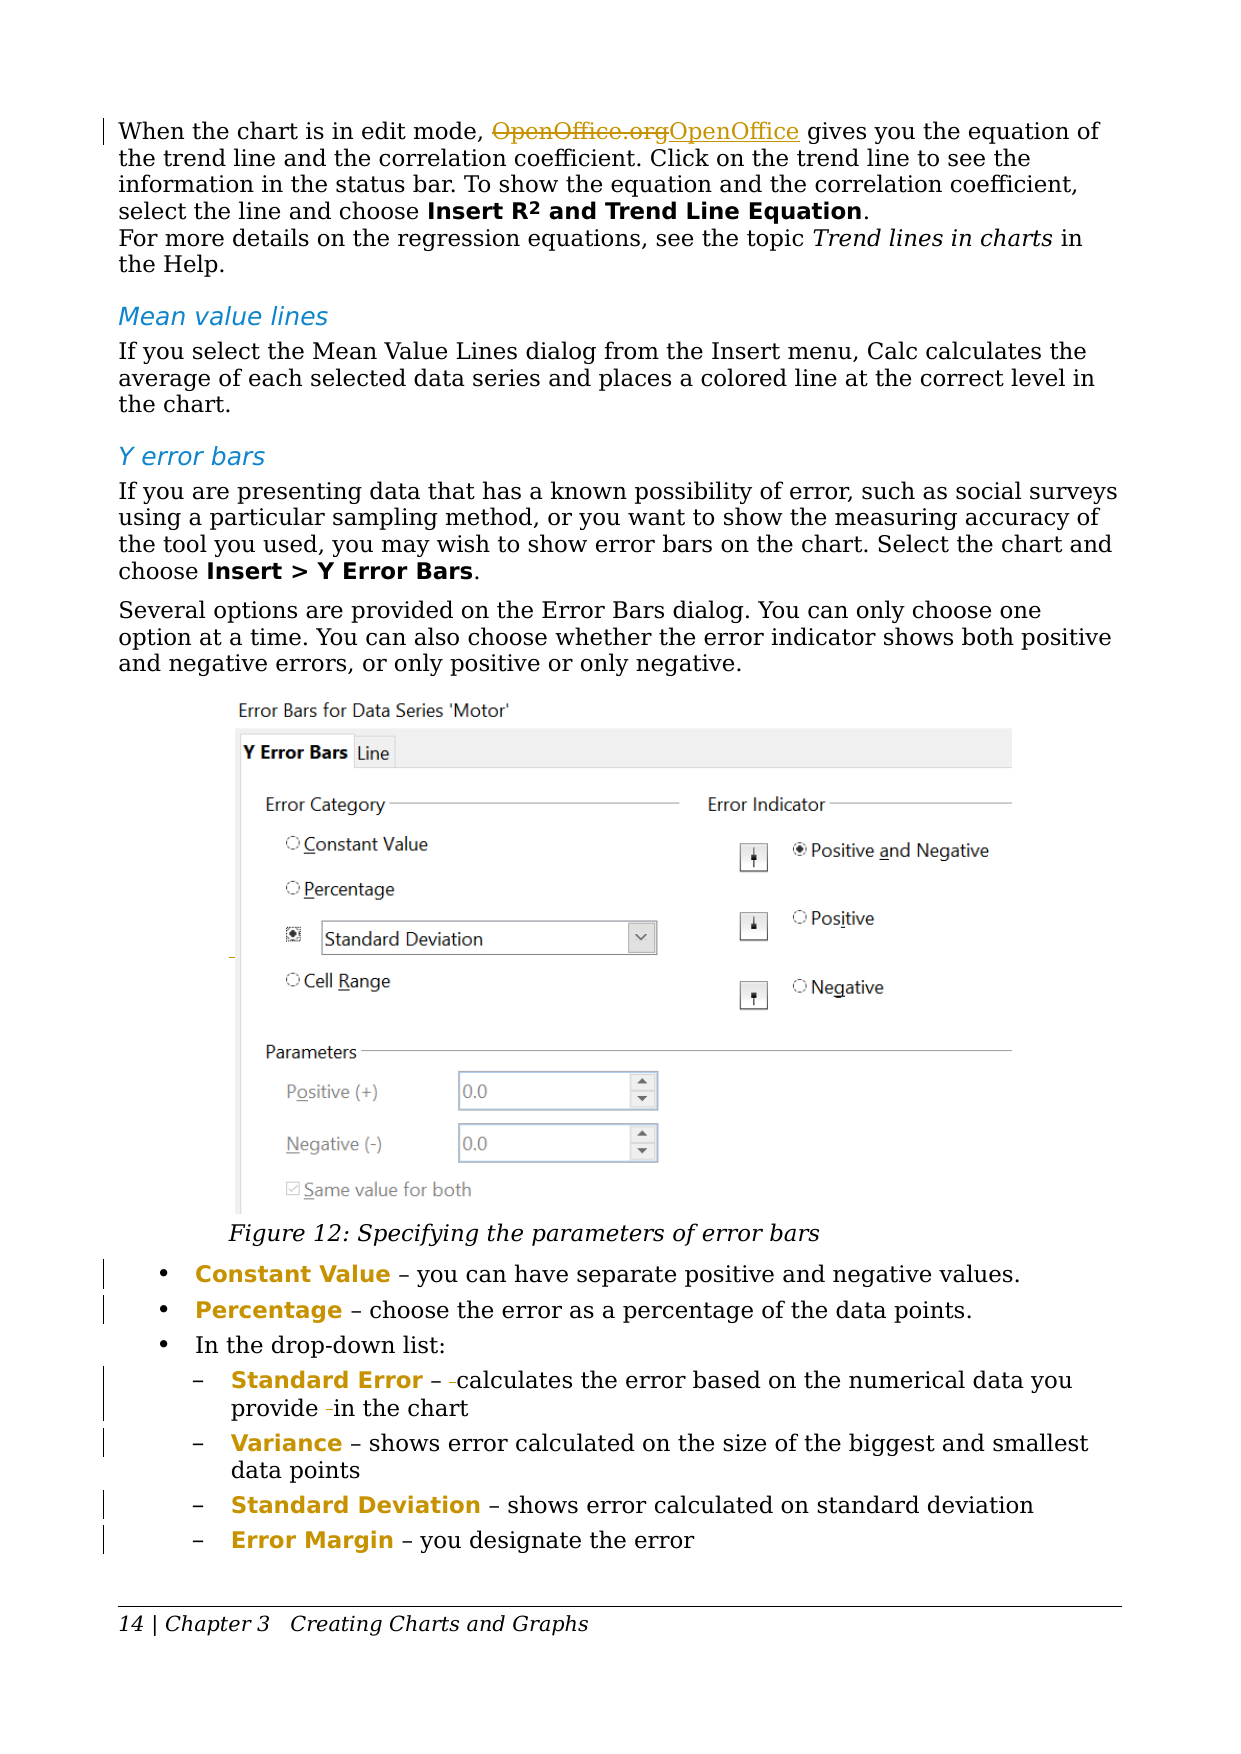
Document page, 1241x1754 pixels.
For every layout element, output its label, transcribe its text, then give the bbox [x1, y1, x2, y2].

list Standard Deviation – shows error calculated on standard deviation [192, 1490, 1122, 1519]
list Standard Error – calculates the error based on the numerical data you provide in the chart [192, 1366, 1122, 1421]
list Constant Value – you can have separate positive and negative values. [156, 1259, 1122, 1288]
list Variance – shows error calculated on the size of the biggest and smallest data points [192, 1428, 1122, 1483]
text Figure 12: Specifying the parameters of error bars [228, 1220, 1012, 1247]
list Error Margin – you designate the error [192, 1525, 1122, 1554]
text If you are presenting data that has a known possibility of error, such as social surveys using a particular sampling method, or you want to show the measuring accuracy of the tool you used, you may wish to show error bars on the chart. Select the chart and choose Insert > Y Error Bars. [118, 478, 1122, 584]
subtitle Y error bars [118, 442, 1122, 471]
list Percentage – choose the error as a percentage of the data points. [156, 1295, 1122, 1324]
subtitle Mean value lines [118, 302, 1122, 332]
text If you select the Mean Value Lines dialog from the Insert menu, Calc calculates the average of each selected data series and places a colored line at the correct level in the chart. [118, 338, 1122, 418]
text When the chart is in edit mode, OpenOffice gives you the equation of the trend line and the correlation coefficient. Click on the trend line to see the information in the status bar. To show the equation and the correlation coefficient, select the line and choose Insert R2 and Trend Line Equation. [118, 118, 1122, 225]
text For more details on the regression equations, see the topic Trend lines in charts in the Help. [118, 225, 1122, 278]
text Several options are provided on the Error Bars dialog. You can only choose one option at a time. You can also choose whether the error indicator shows both positive and negative errors, or only positive or only negative. [118, 597, 1122, 677]
list In the drop-down list: [156, 1330, 1122, 1359]
picture [235, 695, 1012, 1214]
